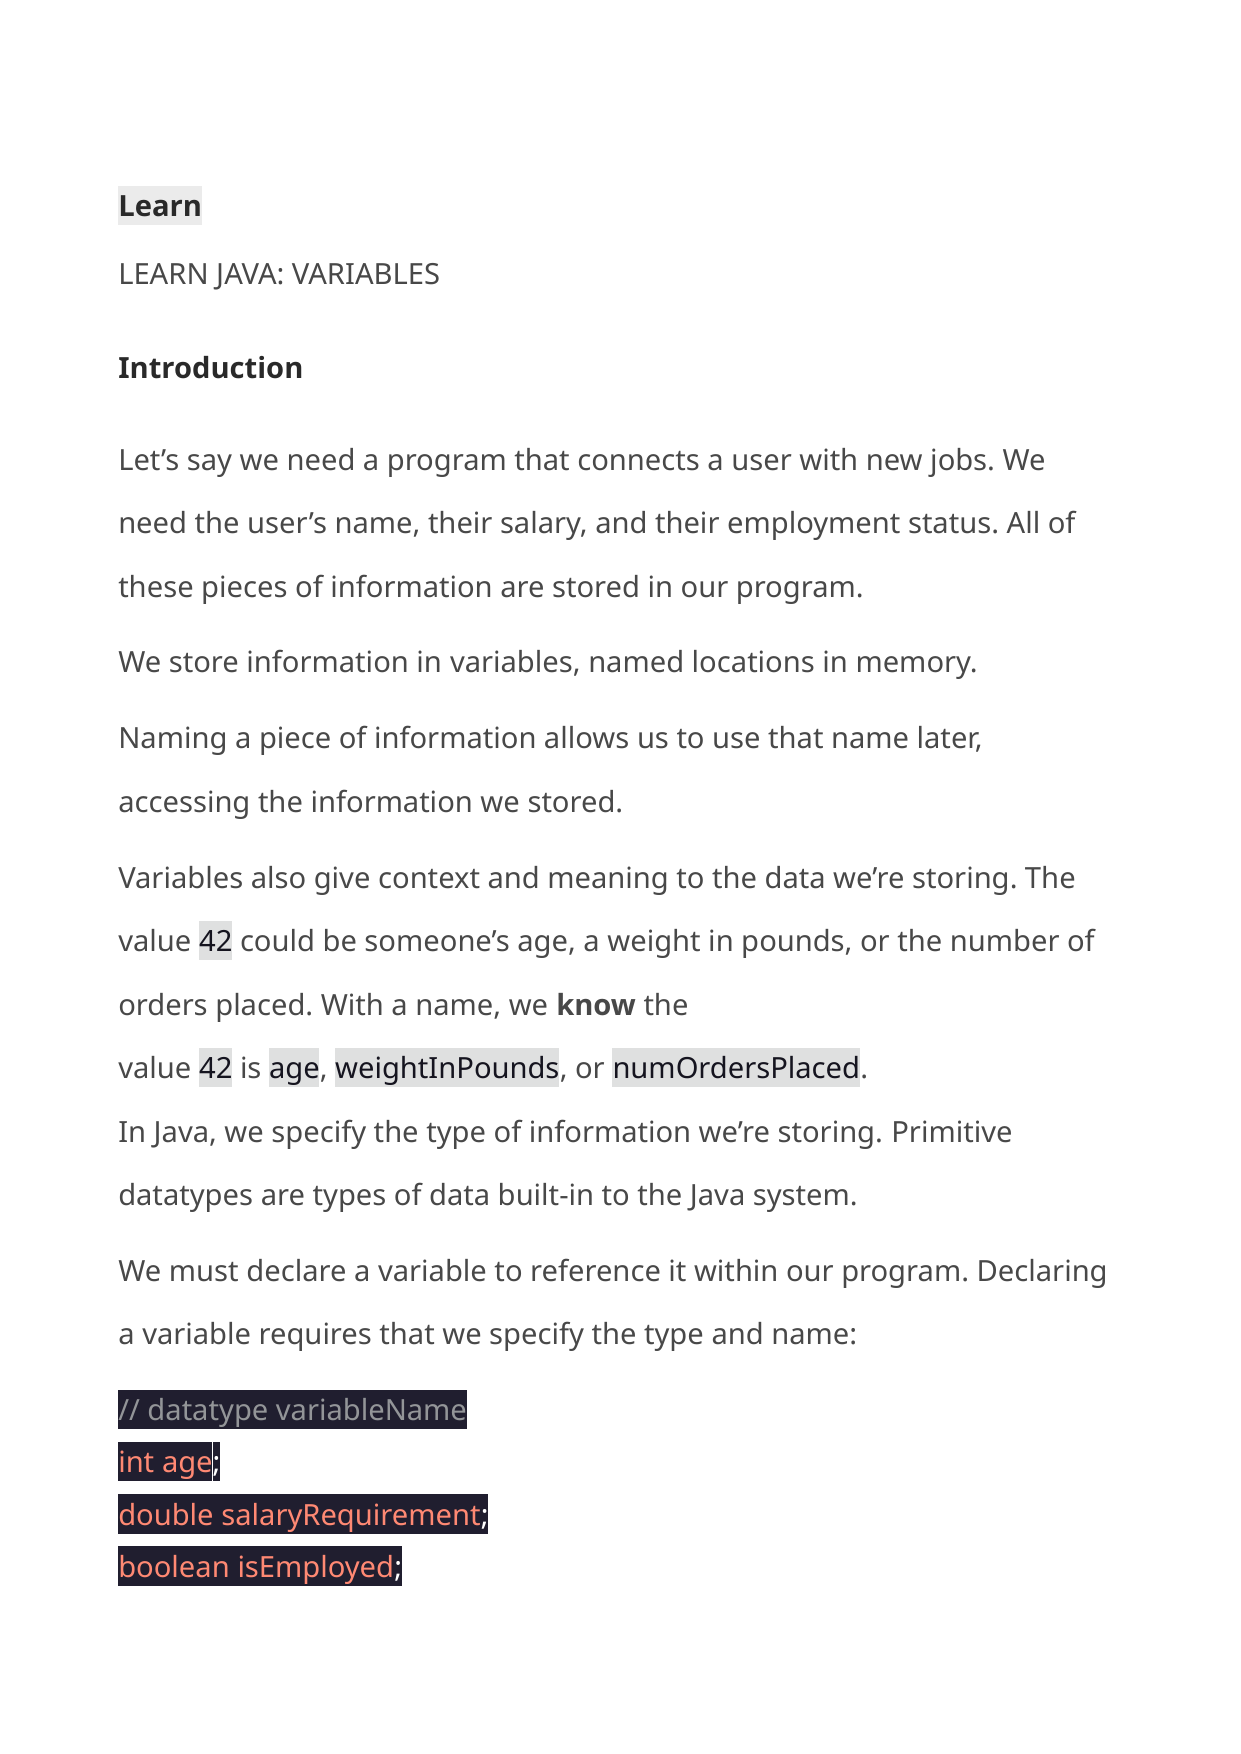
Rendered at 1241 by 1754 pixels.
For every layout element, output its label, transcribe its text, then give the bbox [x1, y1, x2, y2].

text Variables also give context and meaning to the data we’re storing. The value 42 could be someone’s age, a weight in pounds, or the number of orders placed. With a name, we know the value 42 is age, weightInPounds, or numOrdersPlaced. [118, 857, 1122, 1087]
text In Java, we specify the type of information we’re storing. Primitive datatypes are types of data built-in to the Java system. [118, 1111, 1122, 1214]
text // datatype variableName [118, 1389, 1122, 1429]
text Let’s say we need a program that connects a user with new jobs. We need the user’s name, their salary, and their employment status. All of these pieces of information are stored in our program. [118, 439, 1122, 606]
text boolean isEmployed; [118, 1546, 1122, 1586]
text We must declare a variable to reference it within our program. Declaring a variable requires that we specify the type and name: [118, 1250, 1122, 1353]
text We store information in variables, named locations in memory. [118, 642, 1122, 681]
text Learn [118, 118, 1122, 225]
text LEARN JAVA: VARIABLES [118, 253, 1122, 293]
text double salaryRequirement; [118, 1494, 1122, 1534]
text int age; [118, 1442, 1122, 1481]
text Naming a piece of information allows us to use that name later, accessing the information we stored. [118, 718, 1122, 821]
subtitle Introduction [118, 347, 1122, 387]
